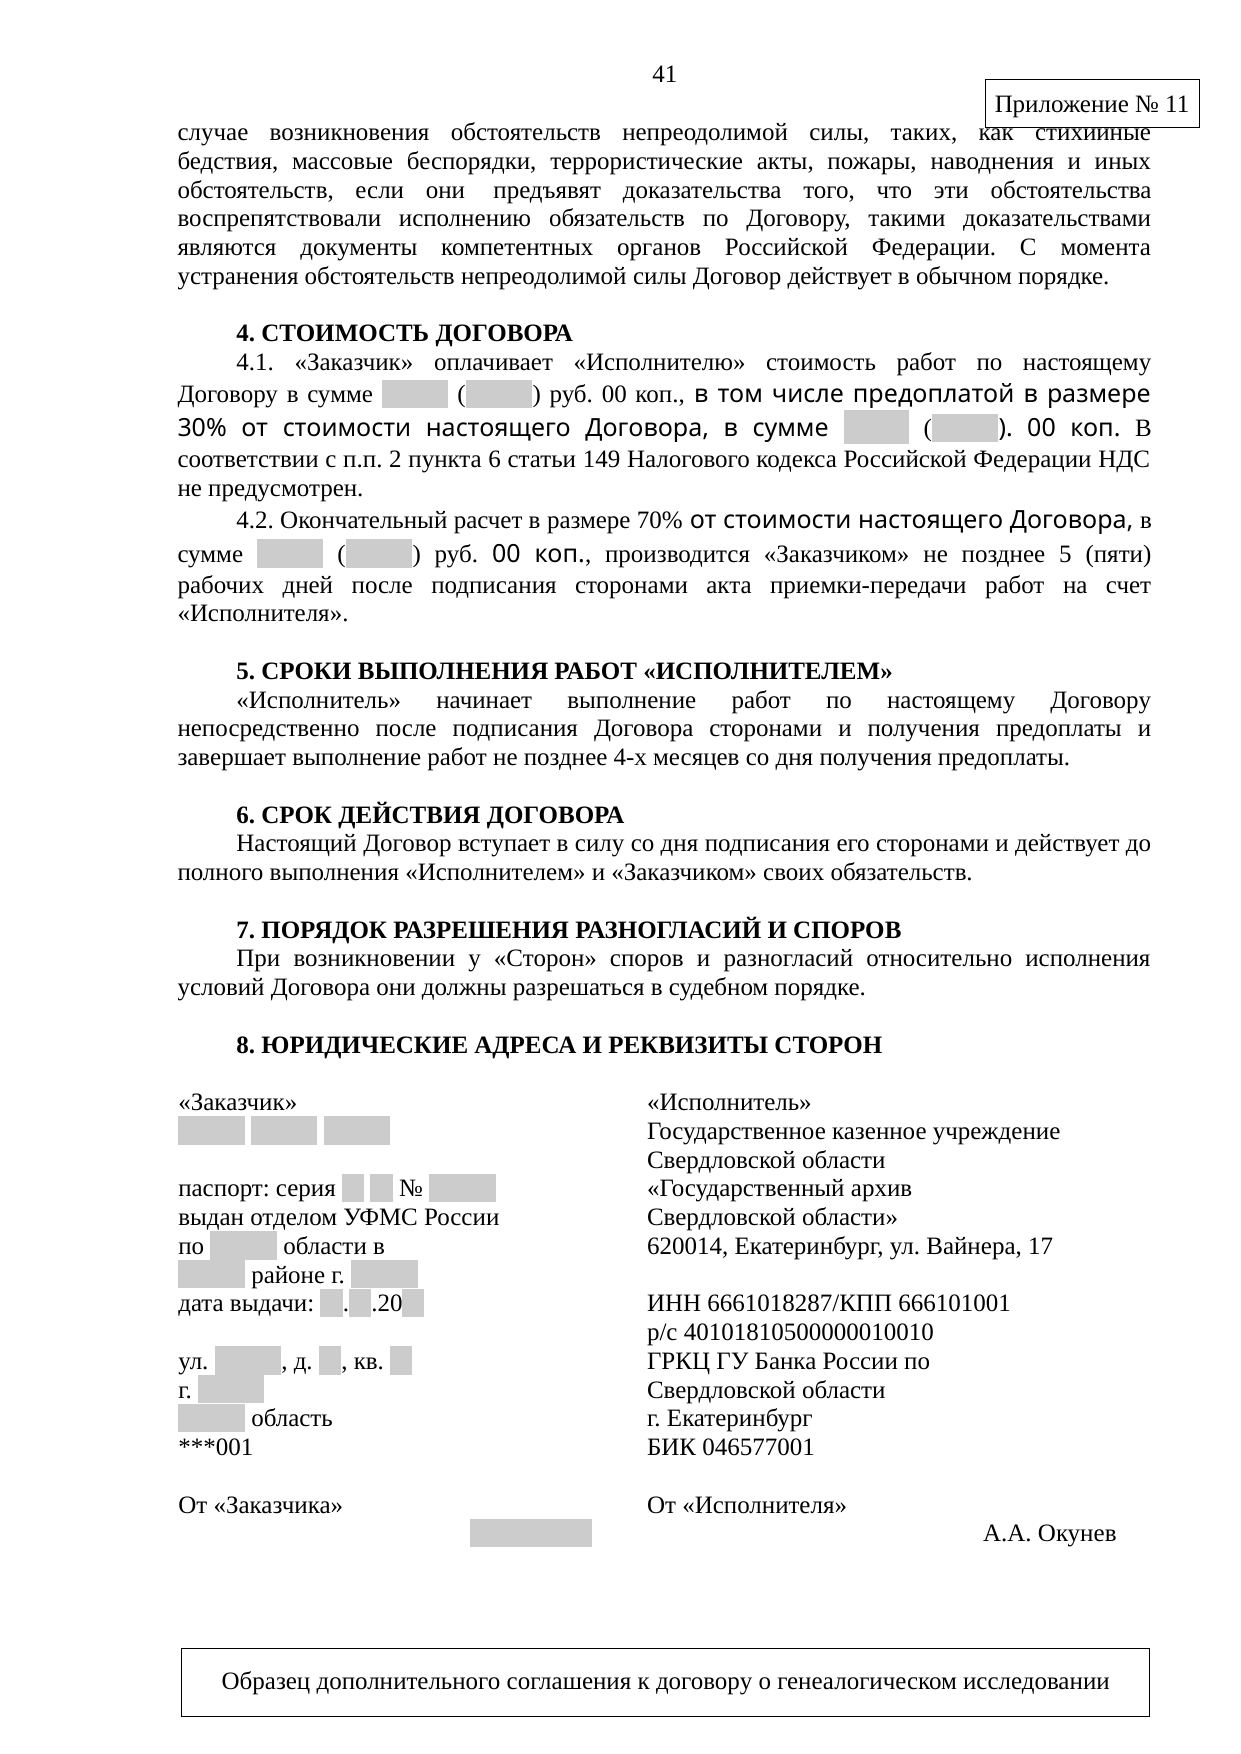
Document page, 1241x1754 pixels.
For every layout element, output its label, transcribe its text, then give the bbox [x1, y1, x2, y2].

table_cell [470, 1547, 647, 1552]
text 6. СРОК ДЕЙСТВИЯ ДОГОВОРА [177, 800, 1152, 828]
table_cell ?????? ?????? ?????? паспорт: серия ?? ?? № ?????? выдан отделом УФМС России по ?????? области в ?????? районе г. ?????? дата выдачи: ??.??.20?? ул. ??????, д. ??, кв. ?? г. ?????? ?????? область ***001 [178, 1116, 647, 1490]
text Образец дополнительного соглашения к договору о генеалогическом исследовании [191, 1666, 1140, 1695]
table_cell [647, 1547, 983, 1552]
text случае возникновения обстоятельств непреодолимой силы, таких, как стихийные бедствия, массовые беспорядки, террористические акты, пожары, наводнения и иных обстоятельств, если они предъявят доказательства того, что эти обстоятельства воспрепятствовали исполнению обязательств по Договору, такими доказательствами являются документы компетентных органов Российской Федерации. С момента устранения обстоятельств непреодолимой силы Договор действует в обычном порядке. [177, 117, 1152, 290]
text 4.1. «Заказчик» оплачивает «Исполнителю» стоимость работ по настоящему Договору в сумме ?????? (??????) руб. 00 коп., в том числе предоплатой в размере 30% от стоимости настоящего Договора, в сумме ?????? (??????). 00 коп. В соответствии с п.п. 2 пункта 6 статьи 149 Налогового кодекса Российской Федерации НДС не предусмотрен. [177, 347, 1152, 502]
table_cell [178, 1519, 470, 1547]
table_cell А.А. Окунев [983, 1519, 1152, 1547]
table_cell ??????????? [470, 1519, 647, 1547]
table_cell От «Исполнителя» [647, 1490, 1152, 1518]
text 5. СРОКИ ВЫПОЛНЕНИЯ РАБОТ «ИСПОЛНИТЕЛЕМ» [177, 656, 1152, 685]
table_cell [178, 1547, 470, 1552]
text «Исполнитель» начинает выполнение работ по настоящему Договору непосредственно после подписания Договора сторонами и получения предоплаты и завершает выполнение работ не позднее 4-х месяцев со дня получения предоплаты. [177, 685, 1152, 771]
table_header «Исполнитель» [647, 1087, 1152, 1116]
table_cell [647, 1519, 983, 1547]
text 4.2. Окончательный расчет в размере 70% от стоимости настоящего Договора, в сумме ?????? (??????) руб. 00 коп., производится «Заказчиком» не позднее 5 (пяти) рабочих дней после подписания сторонами акта приемки-передачи работ на счет «Исполнителя». [177, 502, 1152, 627]
table_header «Заказчик» [178, 1087, 647, 1116]
table_cell [983, 1547, 1152, 1552]
text При возникновении у «Сторон» споров и разногласий относительно исполнения условий Договора они должны разрешаться в судебном порядке. [177, 943, 1152, 1001]
text Настоящий Договор вступает в силу со дня подписания его сторонами и действует до полного выполнения «Исполнителем» и «Заказчиком» своих обязательств. [177, 828, 1152, 886]
table_cell От «Заказчика» [178, 1490, 647, 1518]
text 8. ЮРИДИЧЕСКИЕ АДРЕСА И РЕКВИЗИТЫ СТОРОН [177, 1030, 1152, 1058]
text 4. СТОИМОСТЬ ДОГОВОРА [177, 318, 1152, 347]
text 7. ПОРЯДОК РАЗРЕШЕНИЯ РАЗНОГЛАСИЙ И СПОРОВ [177, 915, 1152, 943]
table_cell Государственное казенное учреждение Свердловской области «Государственный архив Свердловской области» 620014, Екатеринбург, ул. Вайнера, 17 ИНН 6661018287/КПП 666101001 р/с 40101810500000010010 ГРКЦ ГУ Банка России по Свердловской области г. Екатеринбург БИК 046577001 [647, 1116, 1152, 1490]
text Приложение № 11 [994, 89, 1190, 118]
